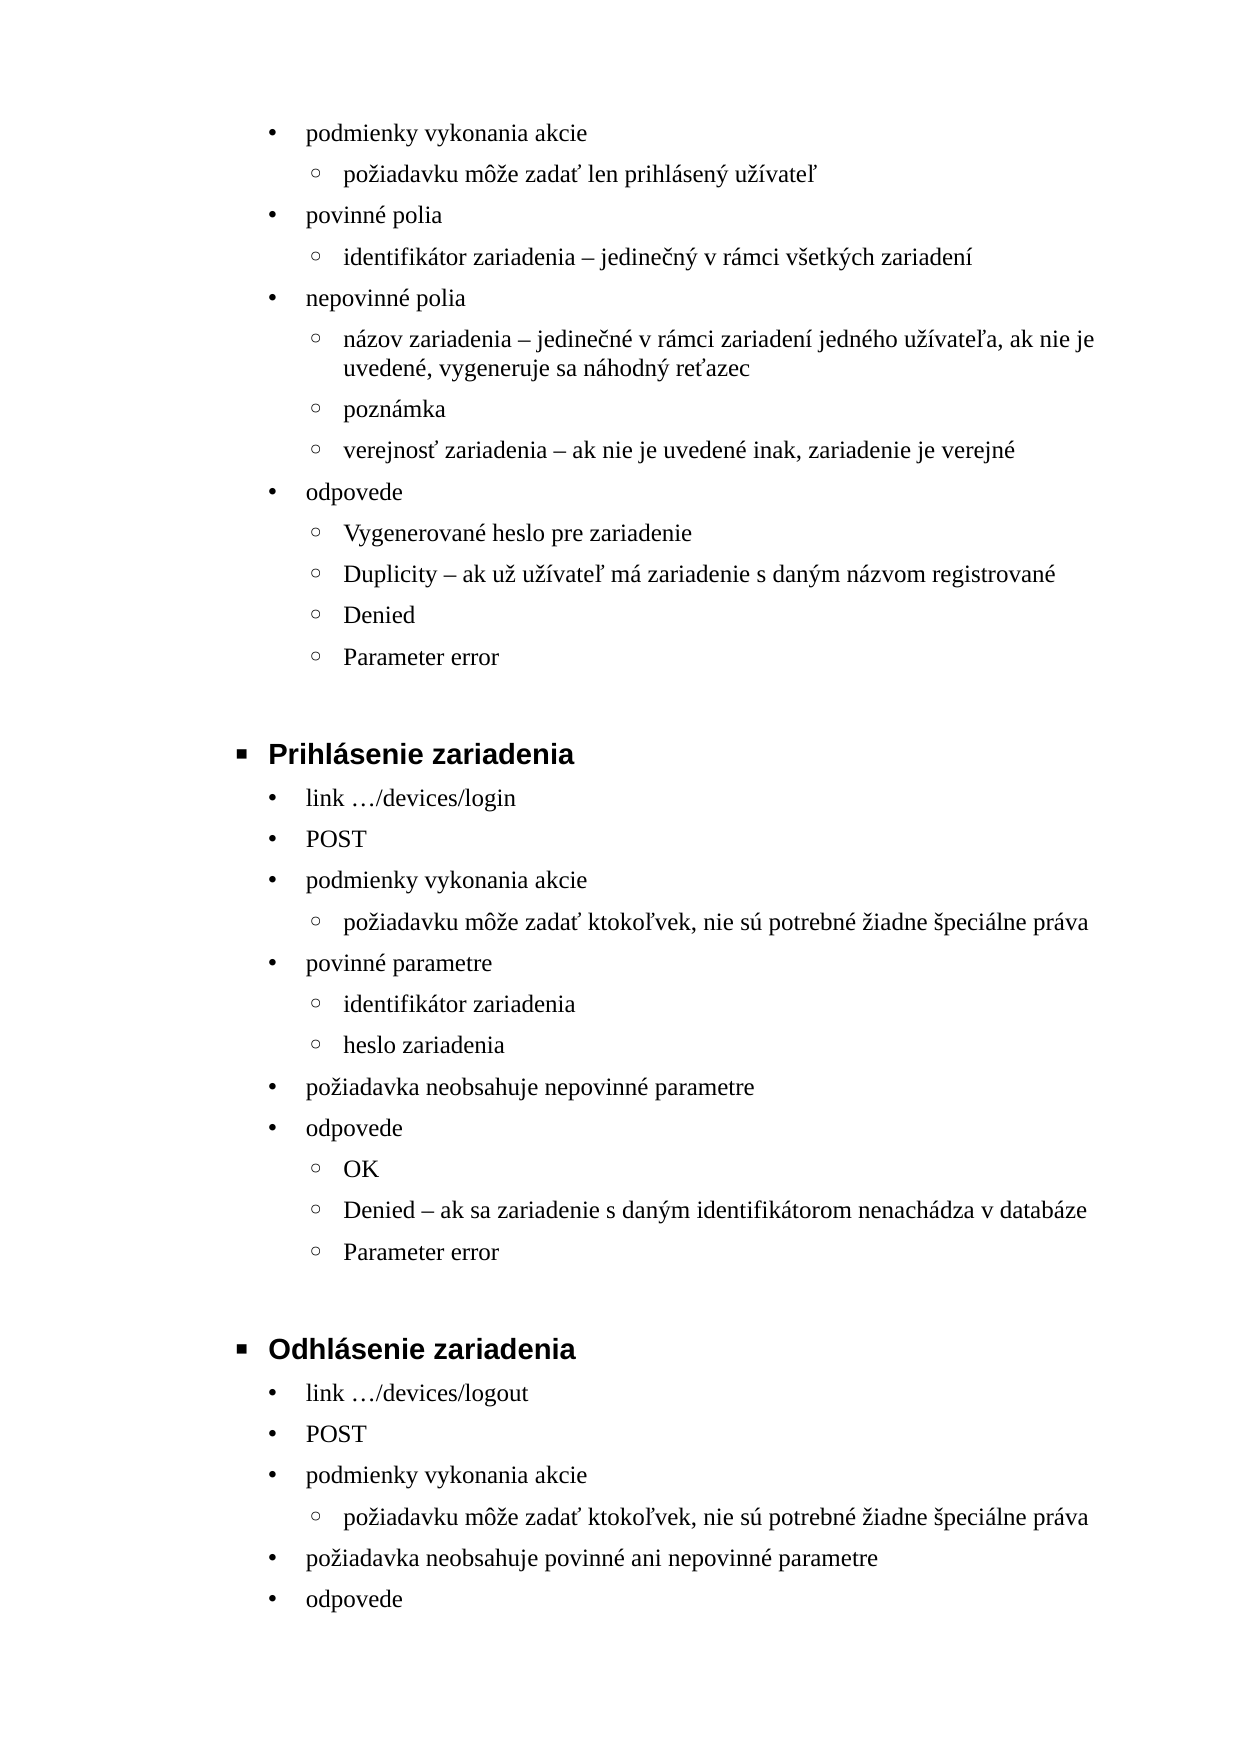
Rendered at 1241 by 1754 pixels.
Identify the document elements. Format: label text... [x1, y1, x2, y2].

list požiadavka neobsahuje nepovinné parametre [268, 1072, 1122, 1101]
list nepovinné polia [268, 283, 1122, 312]
list heslo zariadenia [306, 1031, 1122, 1059]
list povinné parametre [268, 948, 1122, 977]
list podmienky vykonania akcie [268, 866, 1122, 894]
list identifikátor zariadenia [306, 989, 1122, 1018]
list link …/devices/login [268, 783, 1122, 812]
list poznámka [306, 394, 1122, 423]
list názov zariadenia – jedinečné v rámci zariadení jedného užívateľa, ak nie je uvedené, vygeneruje sa náhodný reťazec [306, 324, 1122, 382]
list Vygenerované heslo pre zariadenie [306, 518, 1122, 547]
list identifikátor zariadenia – jedinečný v rámci všetkých zariadení [306, 242, 1122, 271]
subtitle Prihlásenie zariadenia [231, 737, 1122, 771]
subtitle Odhlásenie zariadenia [231, 1332, 1122, 1366]
list požiadavku môže zadať len prihlásený užívateľ [306, 159, 1122, 188]
list odpovede [268, 477, 1122, 506]
list link …/devices/logout [268, 1378, 1122, 1407]
list požiadavka neobsahuje povinné ani nepovinné parametre [268, 1543, 1122, 1572]
list POST [268, 1419, 1122, 1448]
list odpovede [268, 1584, 1122, 1613]
list povinné polia [268, 201, 1122, 229]
list Duplicity – ak už užívateľ má zariadenie s daným názvom registrované [306, 559, 1122, 588]
list Denied [306, 601, 1122, 629]
list Denied – ak sa zariadenie s daným identifikátorom nenachádza v databáze [306, 1196, 1122, 1224]
list podmienky vykonania akcie [268, 118, 1122, 147]
list verejnosť zariadenia – ak nie je uvedené inak, zariadenie je verejné [306, 436, 1122, 464]
list požiadavku môže zadať ktokoľvek, nie sú potrebné žiadne špeciálne práva [306, 1502, 1122, 1531]
list podmienky vykonania akcie [268, 1461, 1122, 1489]
list odpovede [268, 1113, 1122, 1142]
list Parameter error [306, 642, 1122, 699]
list Parameter error [306, 1237, 1122, 1294]
list OK [306, 1154, 1122, 1183]
list POST [268, 824, 1122, 853]
list požiadavku môže zadať ktokoľvek, nie sú potrebné žiadne špeciálne práva [306, 907, 1122, 936]
